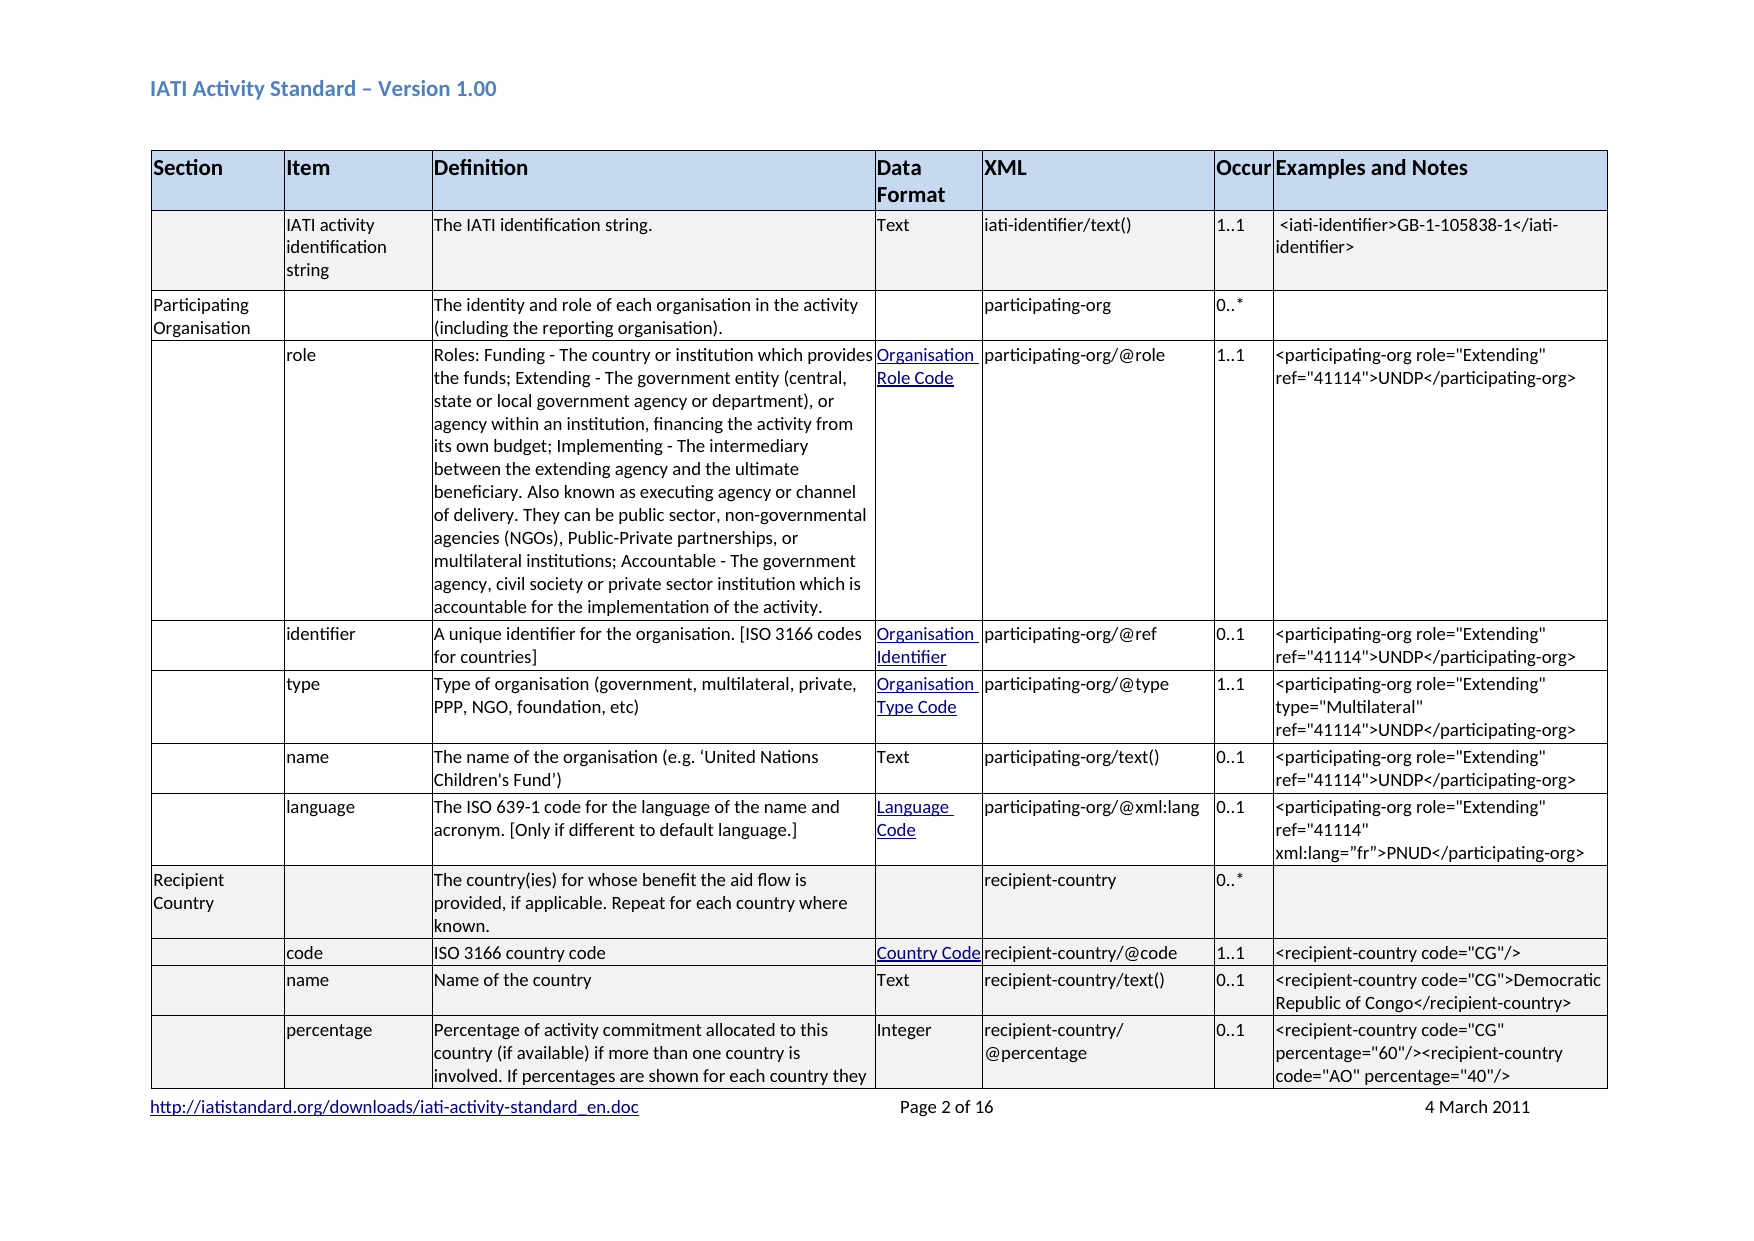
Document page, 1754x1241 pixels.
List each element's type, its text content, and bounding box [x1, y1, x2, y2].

table_cell [1274, 866, 1607, 938]
table_cell Percentage of activity commitment allocated to this country (if available) if more than one country is involved. If percentages are shown for each country they [433, 1016, 875, 1088]
table_cell [285, 866, 432, 938]
table_cell participating-org [983, 291, 1214, 340]
table_cell Name of the country [433, 966, 875, 1015]
table_cell ISO 3166 country code [433, 939, 875, 965]
table_cell participating-org/@ref [983, 621, 1214, 669]
table_cell <recipient-country code="CG"/> [1274, 939, 1607, 965]
table_cell <participating-org role="Extending" ref="41114">UNDP</participating-org> [1274, 744, 1607, 792]
table_cell IATI activity identification string [285, 211, 432, 290]
table_cell percentage [285, 1016, 432, 1088]
table_header Examples and Notes [1274, 151, 1607, 210]
table_cell <recipient-country code="CG" percentage="60"/><recipient-country code="AO" percentage="40"/> [1274, 1016, 1607, 1088]
table_cell 0..1 [1215, 794, 1273, 865]
table_cell role [285, 341, 432, 619]
table_cell 0..* [1215, 291, 1273, 340]
table_header Section [152, 151, 284, 210]
table_cell Participating Organisation [152, 291, 284, 340]
table_cell participating-org/text() [983, 744, 1214, 792]
table_cell participating-org/@role [983, 341, 1214, 619]
table_cell participating-org/@xml:lang [983, 794, 1214, 865]
table_cell Country Code [876, 939, 982, 965]
table_cell <participating-org role="Extending" ref="41114">UNDP</participating-org> [1274, 621, 1607, 669]
table_cell Type of organisation (government, multilateral, private, PPP, NGO, foundation, etc) [433, 671, 875, 742]
table_cell [285, 291, 432, 340]
table_cell code [285, 939, 432, 965]
table_cell name [285, 744, 432, 792]
table_cell recipient-country/text() [983, 966, 1214, 1015]
table_cell The ISO 639-1 code for the language of the name and acronym. [Only if different to default language.] [433, 794, 875, 865]
table_cell The name of the organisation (e.g. ‘United Nations Children's Fund’) [433, 744, 875, 792]
table_cell 1..1 [1215, 211, 1273, 290]
table_cell [152, 794, 284, 865]
table_cell <participating-org role="Extending" type="Multilateral" ref="41114">UNDP</participating-org> [1274, 671, 1607, 742]
table_header Item [285, 151, 432, 210]
table_cell [876, 866, 982, 938]
table_header Occur [1215, 151, 1273, 210]
table_cell 0..1 [1215, 744, 1273, 792]
table_cell <participating-org role="Extending" ref="41114">UNDP</participating-org> [1274, 341, 1607, 619]
table_cell A unique identifier for the organisation. [ISO 3166 codes for countries] [433, 621, 875, 669]
table_cell The identity and role of each organisation in the activity (including the reporting organisation). [433, 291, 875, 340]
table_cell Organisation Role Code [876, 341, 982, 619]
table_cell recipient-country/@code [983, 939, 1214, 965]
table_cell [152, 211, 284, 290]
table_cell type [285, 671, 432, 742]
table_cell [152, 744, 284, 792]
table_cell Organisation Type Code [876, 671, 982, 742]
table_cell iati-identifier/text() [983, 211, 1214, 290]
table_cell [1274, 291, 1607, 340]
table_cell The IATI identification string. [433, 211, 875, 290]
table_cell [152, 966, 284, 1015]
table_cell The country(ies) for whose benefit the aid flow is provided, if applicable. Repeat for each country where known. [433, 866, 875, 938]
table_cell Roles: Funding - The country or institution which provides the funds; Extending - The government entity (central, state or local government agency or department), or agency within an institution, financing the activity from its own budget; Implementing - The intermediary between the extending agency and the ultimate beneficiary. Also known as executing agency or channel of delivery. They can be public sector, non-governmental agencies (NGOs), Public-Private partnerships, or multilateral institutions; Accountable - The government agency, civil society or private sector institution which is accountable for the implementation of the activity. [433, 341, 875, 619]
table_cell Language Code [876, 794, 982, 865]
table_cell Recipient Country [152, 866, 284, 938]
table_cell [152, 671, 284, 742]
table_cell <iati-identifier>GB-1-105838-1</iati-identifier> [1274, 211, 1607, 290]
table_cell <participating-org role="Extending" ref="41114" xml:lang=”fr”>PNUD</participating-org> [1274, 794, 1607, 865]
table_header Definition [433, 151, 875, 210]
table_cell 1..1 [1215, 341, 1273, 619]
table_cell language [285, 794, 432, 865]
table_cell Integer [876, 1016, 982, 1088]
table_cell Organisation Identifier [876, 621, 982, 669]
table_cell [152, 621, 284, 669]
table_cell Text [876, 966, 982, 1015]
table_cell recipient-country/@percentage [983, 1016, 1214, 1088]
table_cell 0..1 [1215, 966, 1273, 1015]
table_header Data Format [876, 151, 982, 210]
table_cell 0..1 [1215, 621, 1273, 669]
table_cell 0..* [1215, 866, 1273, 938]
table_cell [152, 939, 284, 965]
table_cell participating-org/@type [983, 671, 1214, 742]
table_header XML [983, 151, 1214, 210]
table_cell identifier [285, 621, 432, 669]
table_cell recipient-country [983, 866, 1214, 938]
table_cell name [285, 966, 432, 1015]
table_cell [152, 341, 284, 619]
table_cell 1..1 [1215, 671, 1273, 742]
table_cell [876, 291, 982, 340]
table_cell Text [876, 744, 982, 792]
table_cell 0..1 [1215, 1016, 1273, 1088]
table_cell [152, 1016, 284, 1088]
table_cell Text [876, 211, 982, 290]
table_cell <recipient-country code="CG">Democratic Republic of Congo</recipient-country> [1274, 966, 1607, 1015]
table_cell 1..1 [1215, 939, 1273, 965]
